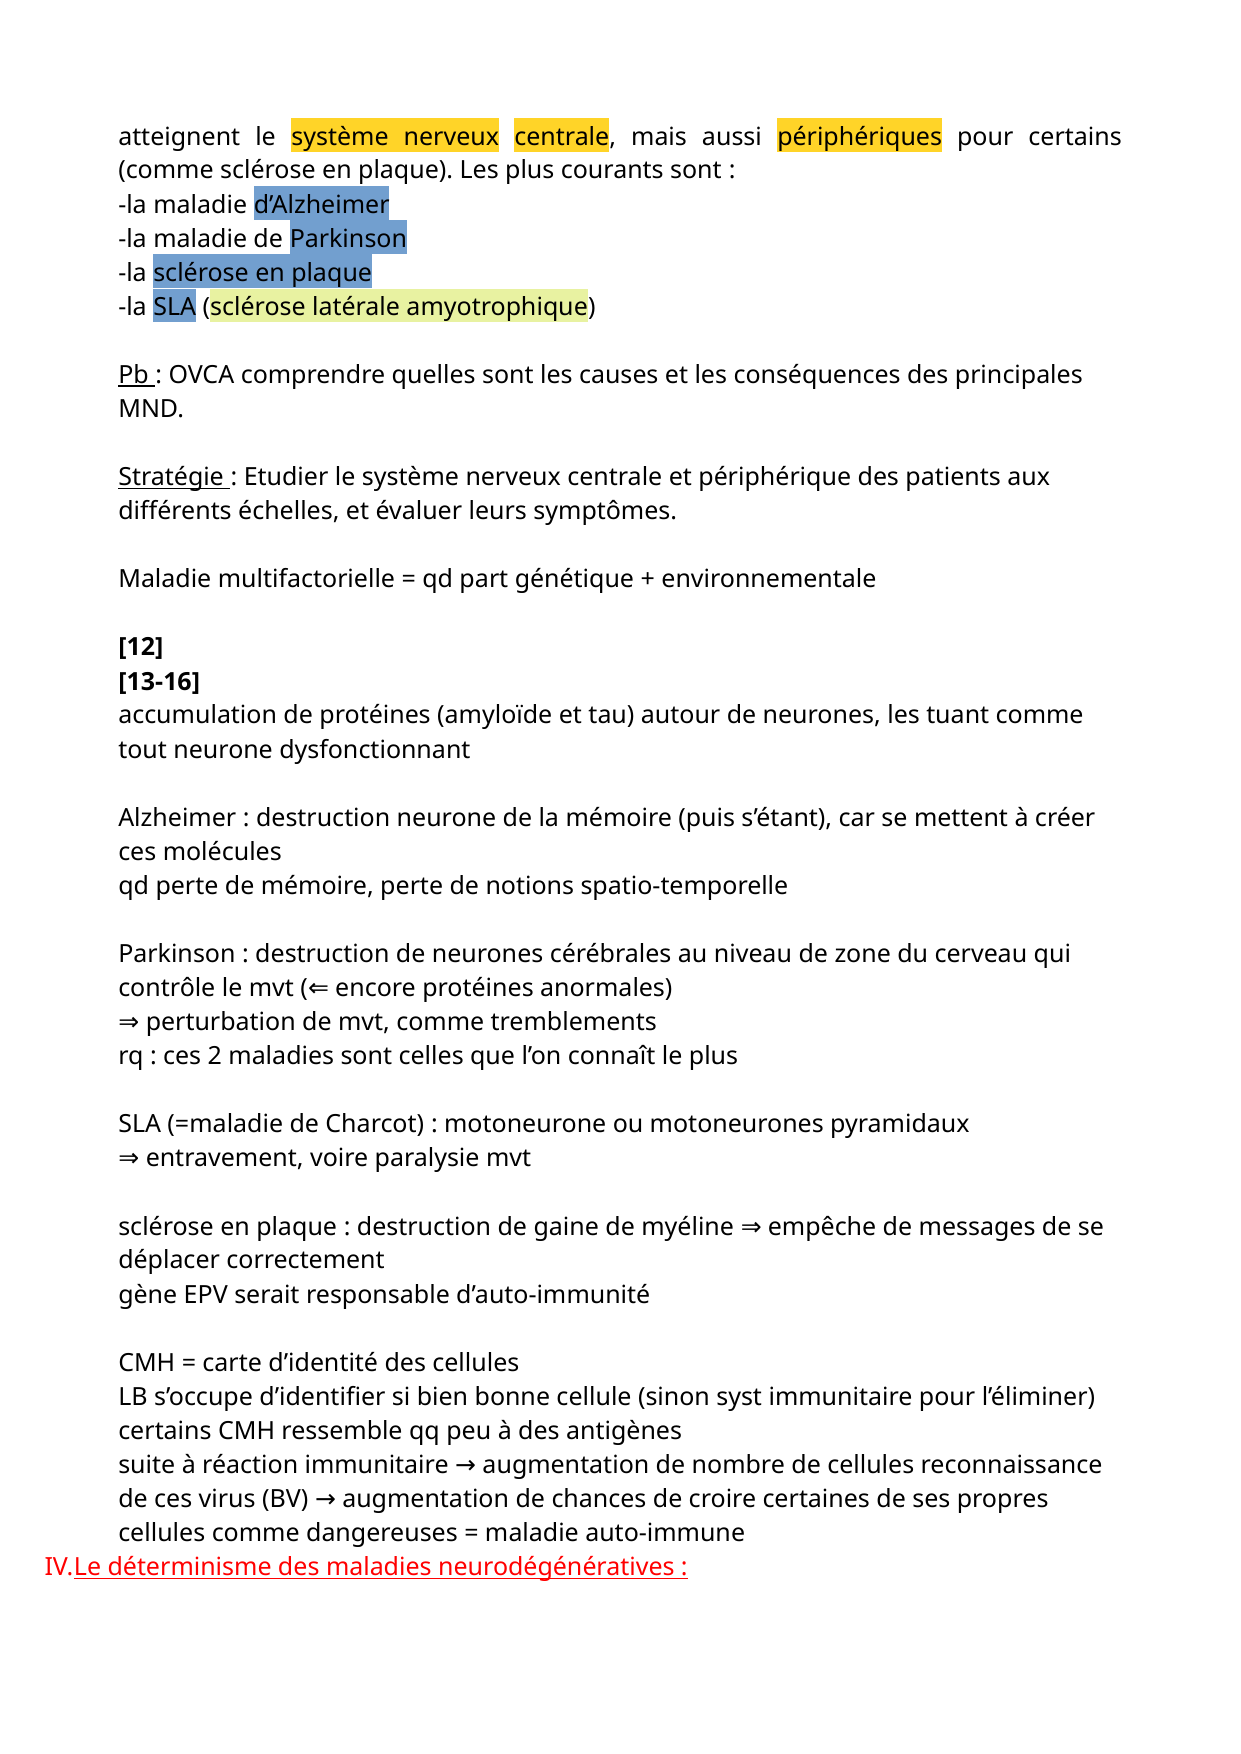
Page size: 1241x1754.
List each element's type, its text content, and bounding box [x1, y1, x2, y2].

text atteignent le système nerveux centrale, mais aussi périphériques pour certains (comme sclérose en plaque). Les plus courants sont : [118, 118, 1122, 186]
text ⇒ perturbation de mvt, comme tremblements [118, 1004, 1122, 1038]
text CMH = carte d’identité des cellules [118, 1344, 1122, 1378]
text suite à réaction immunitaire → augmentation de nombre de cellules reconnaissance de ces virus (BV) → augmentation de chances de croire certaines de ses propres cellules comme dangereuses = maladie auto-immune [118, 1447, 1122, 1549]
text [13-16] [118, 663, 1122, 697]
text ⇒ entravement, voire paralysie mvt [118, 1140, 1122, 1174]
text LB s’occupe d’identifier si bien bonne cellule (sinon syst immunitaire pour l’éliminer) [118, 1378, 1122, 1412]
text [12] [118, 629, 1122, 663]
text SLA (=maladie de Charcot) : motoneurone ou motoneurones pyramidaux [118, 1106, 1122, 1140]
text certains CMH ressemble qq peu à des antigènes [118, 1412, 1122, 1447]
text -la maladie d’Alzheimer [118, 186, 1122, 220]
text Stratégie : Etudier le système nerveux centrale et périphérique des patients aux différents échelles, et évaluer leurs symptômes. [118, 459, 1122, 527]
text qd perte de mémoire, perte de notions spatio-temporelle [118, 867, 1122, 902]
text rq : ces 2 maladies sont celles que l’on connaît le plus [118, 1038, 1122, 1072]
text -la sclérose en plaque [118, 254, 1122, 288]
text IV. Le déterminisme des maladies neurodégénératives : [44, 1549, 1122, 1583]
text Maladie multifactorielle = qd part génétique + environnementale [118, 561, 1122, 595]
text -la SLA (sclérose latérale amyotrophique) [118, 288, 1122, 322]
text Alzheimer : destruction neurone de la mémoire (puis s’étant), car se mettent à créer ces molécules [118, 799, 1122, 867]
text Parkinson : destruction de neurones cérébrales au niveau de zone du cerveau qui contrôle le mvt (⇐ encore protéines anormales) [118, 936, 1122, 1004]
text -la maladie de Parkinson [118, 220, 1122, 254]
text gène EPV serait responsable d’auto-immunité [118, 1276, 1122, 1310]
text accumulation de protéines (amyloïde et tau) autour de neurones, les tuant comme tout neurone dysfonctionnant [118, 697, 1122, 765]
text Pb : OVCA comprendre quelles sont les causes et les conséquences des principales MND. [118, 357, 1122, 425]
text sclérose en plaque : destruction de gaine de myéline ⇒ empêche de messages de se déplacer correctement [118, 1208, 1122, 1276]
